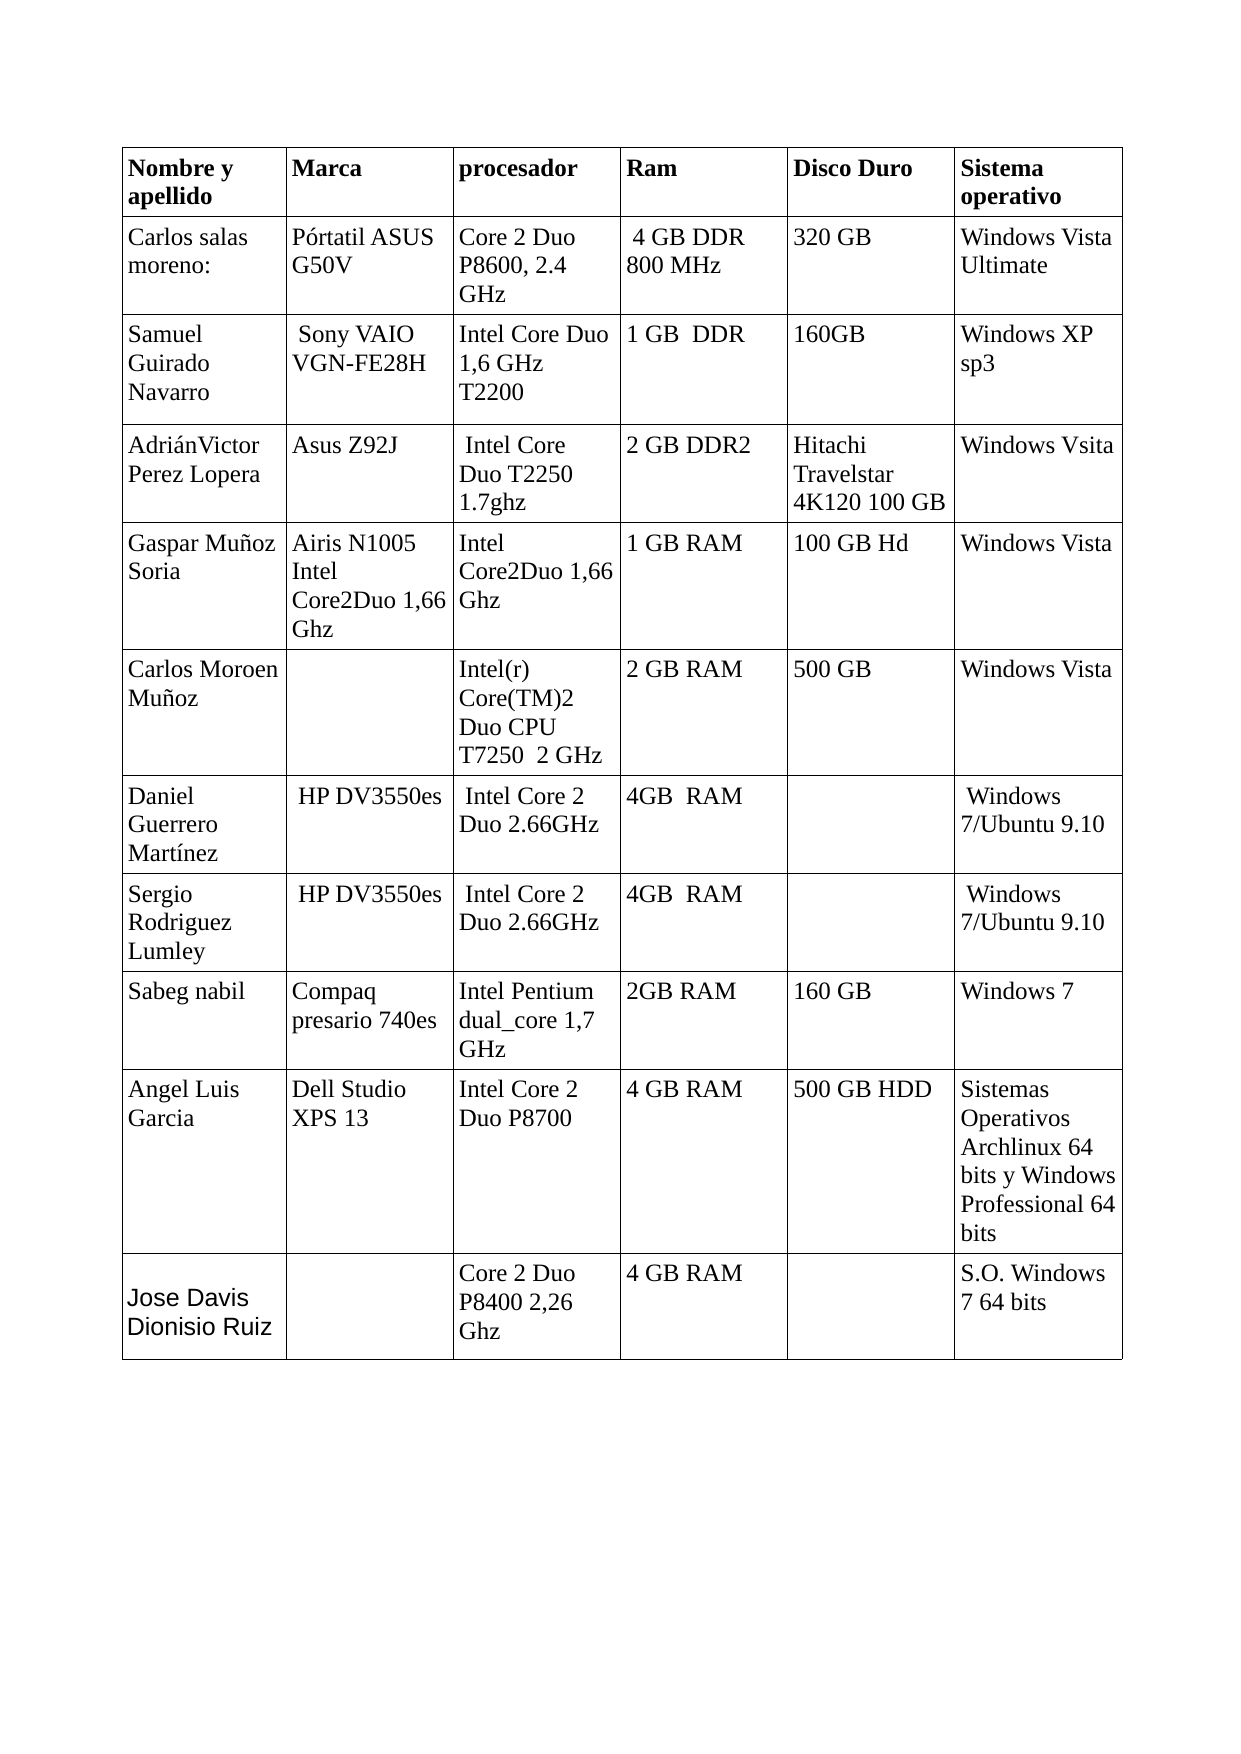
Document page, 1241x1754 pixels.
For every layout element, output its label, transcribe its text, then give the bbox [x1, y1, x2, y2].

table_cell 160 GB [788, 972, 954, 1068]
table_cell Windows 7/Ubuntu 9.10 [955, 874, 1122, 971]
table_cell Asus Z92J [287, 425, 453, 522]
table_cell Intel Pentium dual_core 1,7 GHz [454, 972, 620, 1068]
table_cell Windows 7 [955, 972, 1122, 1068]
table_cell 500 GB HDD [788, 1070, 954, 1252]
table_cell Windows 7/Ubuntu 9.10 [955, 776, 1122, 873]
table_cell Intel Core2Duo 1,66 Ghz [454, 523, 620, 648]
table_cell 4 GB RAM [621, 1070, 787, 1252]
table_cell Carlos salas moreno: [123, 217, 286, 314]
table_cell Intel Core 2 Duo 2.66GHz [454, 874, 620, 971]
table_cell 500 GB [788, 650, 954, 775]
table_header Ram [621, 148, 787, 216]
table_cell Airis N1005 Intel Core2Duo 1,66 Ghz [287, 523, 453, 648]
table_cell Core 2 Duo P8400 2,26 Ghz [454, 1254, 620, 1359]
table_cell Windows Vista Ultimate [955, 217, 1122, 314]
table_cell Intel Core Duo T2250 1.7ghz [454, 425, 620, 522]
table_cell Intel Core Duo 1,6 GHz T2200 [454, 315, 620, 424]
table_cell Windows Vista [955, 523, 1122, 648]
table_cell 2 GB RAM [621, 650, 787, 775]
table_cell [287, 650, 453, 775]
table_header Disco Duro [788, 148, 954, 216]
table_cell 2GB RAM [621, 972, 787, 1068]
table_cell Angel Luis Garcia [123, 1070, 286, 1252]
table_header Nombre y apellido [123, 148, 286, 216]
table_cell [788, 776, 954, 873]
table_cell Sabeg nabil [123, 972, 286, 1068]
table_cell 4 GB RAM [621, 1254, 787, 1359]
table_cell 160GB [788, 315, 954, 424]
table_cell 1 GB DDR [621, 315, 787, 424]
table_cell [788, 874, 954, 971]
table_header procesador [454, 148, 620, 216]
table_header Marca [287, 148, 453, 216]
table_cell HP DV3550es [287, 874, 453, 971]
table_cell Pórtatil ASUS G50V [287, 217, 453, 314]
table_cell Windows Vsita [955, 425, 1122, 522]
table_cell Sony VAIO VGN-FE28H [287, 315, 453, 424]
table_cell 1 GB RAM [621, 523, 787, 648]
table_cell 320 GB [788, 217, 954, 314]
table_cell [788, 1254, 954, 1359]
table_cell Windows XP sp3 [955, 315, 1122, 424]
table_cell S.O. Windows 7 64 bits [955, 1254, 1122, 1359]
table_cell 4GB RAM [621, 874, 787, 971]
table_cell 4 GB DDR 800 MHz [621, 217, 787, 314]
table_header Sistema operativo [955, 148, 1122, 216]
table_cell 2 GB DDR2 [621, 425, 787, 522]
table_cell Daniel Guerrero Martínez [123, 776, 286, 873]
table_cell AdriánVictor Perez Lopera [123, 425, 286, 522]
table_cell Dell Studio XPS 13 [287, 1070, 453, 1252]
table_cell Compaq presario 740es [287, 972, 453, 1068]
table_cell Intel(r) Core(TM)2 Duo CPU T7250 2 GHz [454, 650, 620, 775]
table_cell Intel Core 2 Duo P8700 [454, 1070, 620, 1252]
table_cell Core 2 Duo P8600, 2.4 GHz [454, 217, 620, 314]
table_cell [287, 1254, 453, 1359]
table_cell Samuel Guirado Navarro [123, 315, 286, 424]
table_cell Gaspar Muñoz Soria [123, 523, 286, 648]
table_cell Sistemas Operativos Archlinux 64 bits y Windows Professional 64 bits [955, 1070, 1122, 1252]
table_cell Carlos Moroen Muñoz [123, 650, 286, 775]
table_cell Windows Vista [955, 650, 1122, 775]
table_cell 100 GB Hd [788, 523, 954, 648]
table_cell HP DV3550es [287, 776, 453, 873]
table_cell Jose Davis Dionisio Ruiz [123, 1254, 286, 1359]
table_cell 4GB RAM [621, 776, 787, 873]
table_cell Intel Core 2 Duo 2.66GHz [454, 776, 620, 873]
table_cell Sergio Rodriguez Lumley [123, 874, 286, 971]
table_cell Hitachi Travelstar 4K120 100 GB [788, 425, 954, 522]
